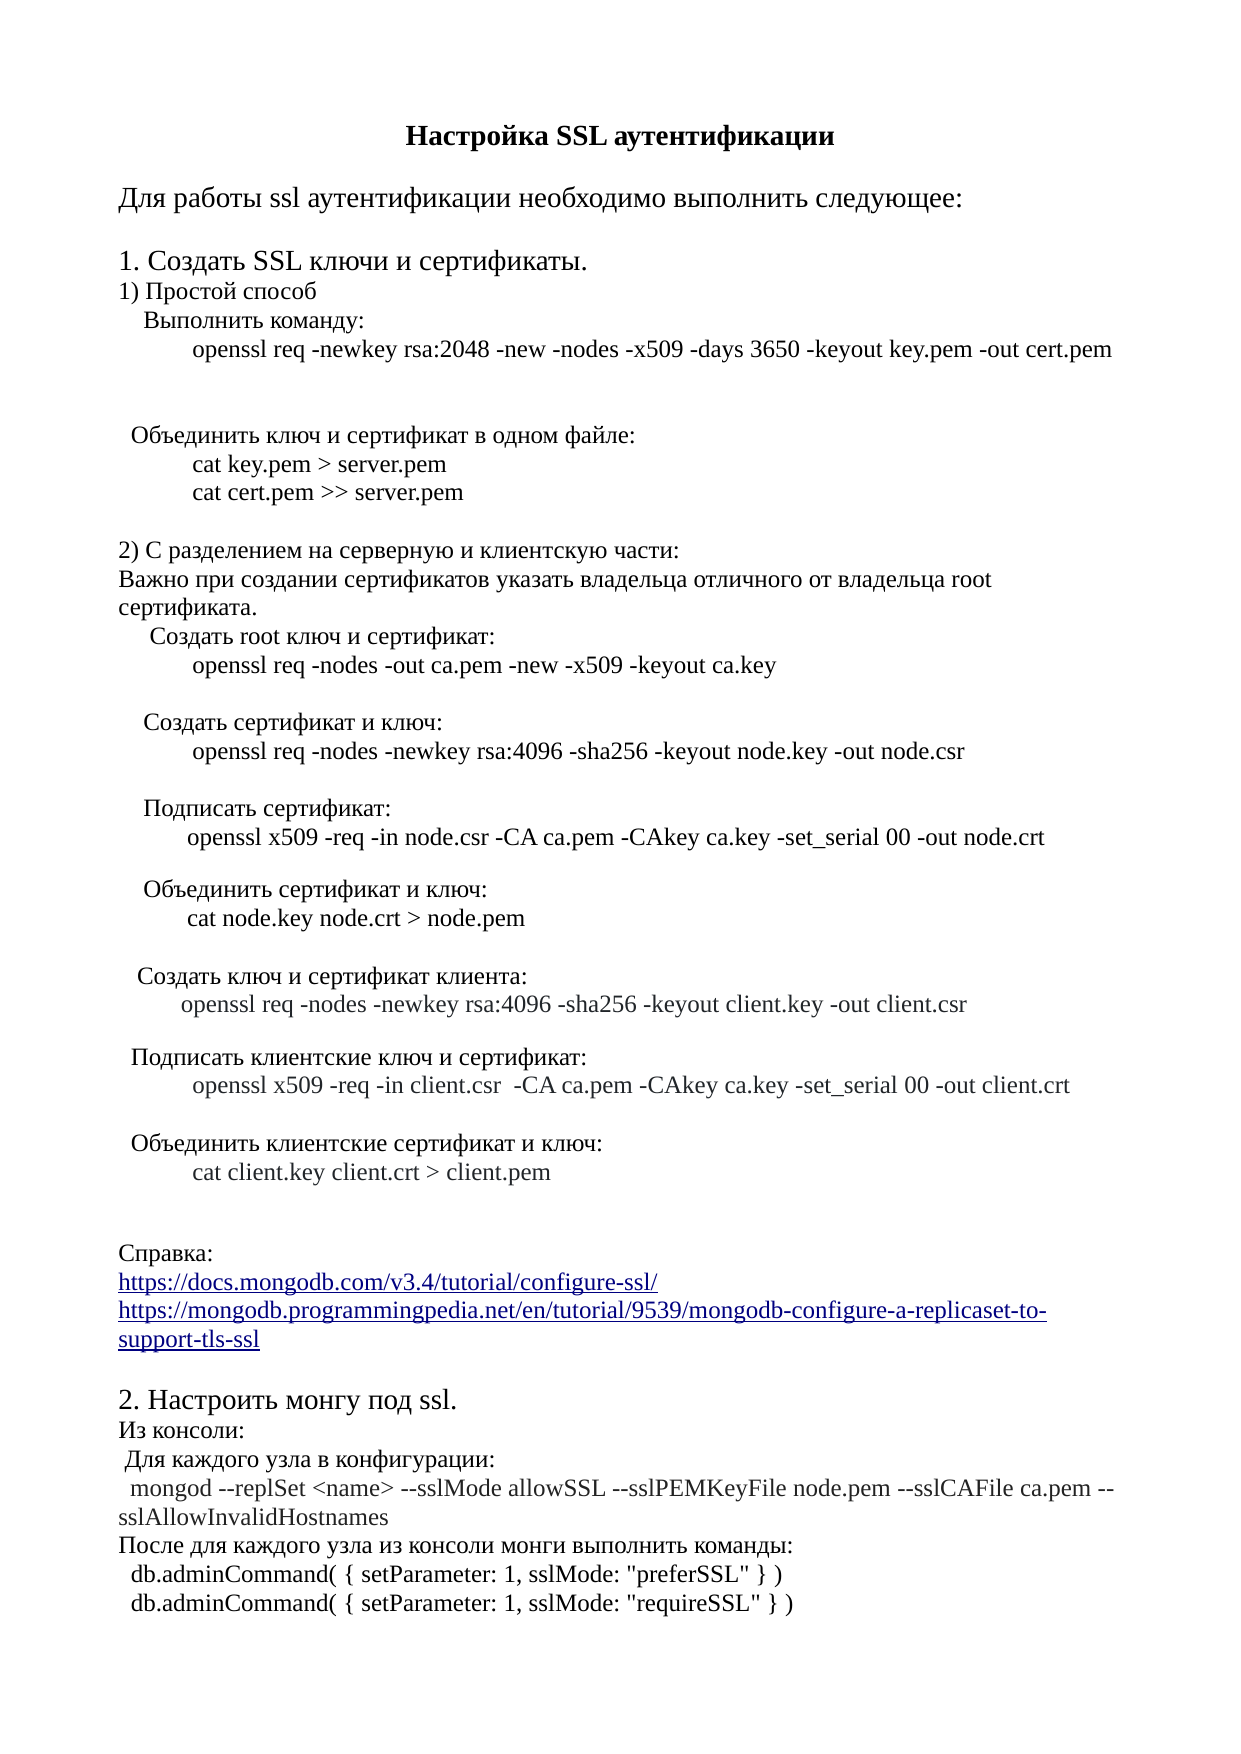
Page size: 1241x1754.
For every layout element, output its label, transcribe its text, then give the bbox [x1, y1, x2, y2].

text Создать ключ и сертификат клиента: [118, 961, 1122, 989]
text cat client.key client.crt > client.pem [118, 1157, 1122, 1186]
text db.adminCommand( { setParameter: 1, sslMode: "requireSSL" } ) [118, 1588, 1122, 1617]
text openssl req -nodes -out ca.pem -new -x509 -keyout ca.key [118, 650, 1122, 679]
text 1) Простой способ [118, 276, 1122, 305]
text Создать сертификат и ключ: [118, 707, 1122, 736]
text mongod --replSet <name> --sslMode allowSSL --sslPEMKeyFile node.pem --sslCAFile ca.pem --sslAllowInvalidHostnames [118, 1473, 1122, 1530]
text Для работы ssl аутентификации необходимо выполнить следующее: [118, 180, 1122, 214]
text openssl req -nodes -newkey rsa:4096 -sha256 -keyout node.key -out node.csr [118, 736, 1122, 764]
text https://mongodb.programmingpedia.net/en/tutorial/9539/mongodb-configure-a-replicaset-to-support-tls-ssl [118, 1296, 1122, 1353]
text openssl x509 -req -in client.csr -CA ca.pem -CAkey ca.key -set_serial 00 -out client.crt [118, 1071, 1122, 1099]
text Из консоли: [118, 1415, 1122, 1444]
text Выполнить команду: [118, 305, 1122, 334]
text cat cert.pem >> server.pem [118, 477, 1122, 506]
text Для каждого узла в конфигурации: [118, 1444, 1122, 1473]
text Справка: [118, 1238, 1122, 1267]
text cat node.key node.crt > node.pem [118, 903, 1122, 932]
text 2. Настроить монгу под ssl. [118, 1382, 1122, 1415]
text cat key.pem > server.pem [118, 449, 1122, 477]
text Создать root ключ и сертификат: [118, 621, 1122, 650]
text 2) С разделением на серверную и клиентскую части: [118, 535, 1122, 564]
text После для каждого узла из консоли монги выполнить команды: [118, 1530, 1122, 1559]
text openssl req -nodes -newkey rsa:4096 -sha256 -keyout client.key -out client.csr [118, 989, 1122, 1018]
text Настройка SSL аутентификации [118, 118, 1122, 152]
text openssl x509 -req -in node.csr -CA ca.pem -CAkey ca.key -set_serial 00 -out node.crt [118, 822, 1122, 851]
text https://docs.mongodb.com/v3.4/tutorial/configure-ssl/ [118, 1267, 1122, 1296]
text Важно при создании сертификатов указать владельца отличного от владельца root сертификата. [118, 564, 1122, 621]
text Объединить клиентские сертификат и ключ: [118, 1128, 1122, 1157]
text db.adminCommand( { setParameter: 1, sslMode: "preferSSL" } ) [118, 1559, 1122, 1588]
text Объединить сертификат и ключ: [118, 874, 1122, 903]
text Объединить ключ и сертификат в одном файле: [118, 420, 1122, 449]
text openssl req -newkey rsa:2048 -new -nodes -x509 -days 3650 -keyout key.pem -out cert.pem [118, 334, 1122, 362]
text 1. Создать SSL ключи и сертификаты. [118, 243, 1122, 276]
text Подписать клиентские ключ и сертификат: [118, 1042, 1122, 1071]
text Подписать сертификат: [118, 793, 1122, 822]
